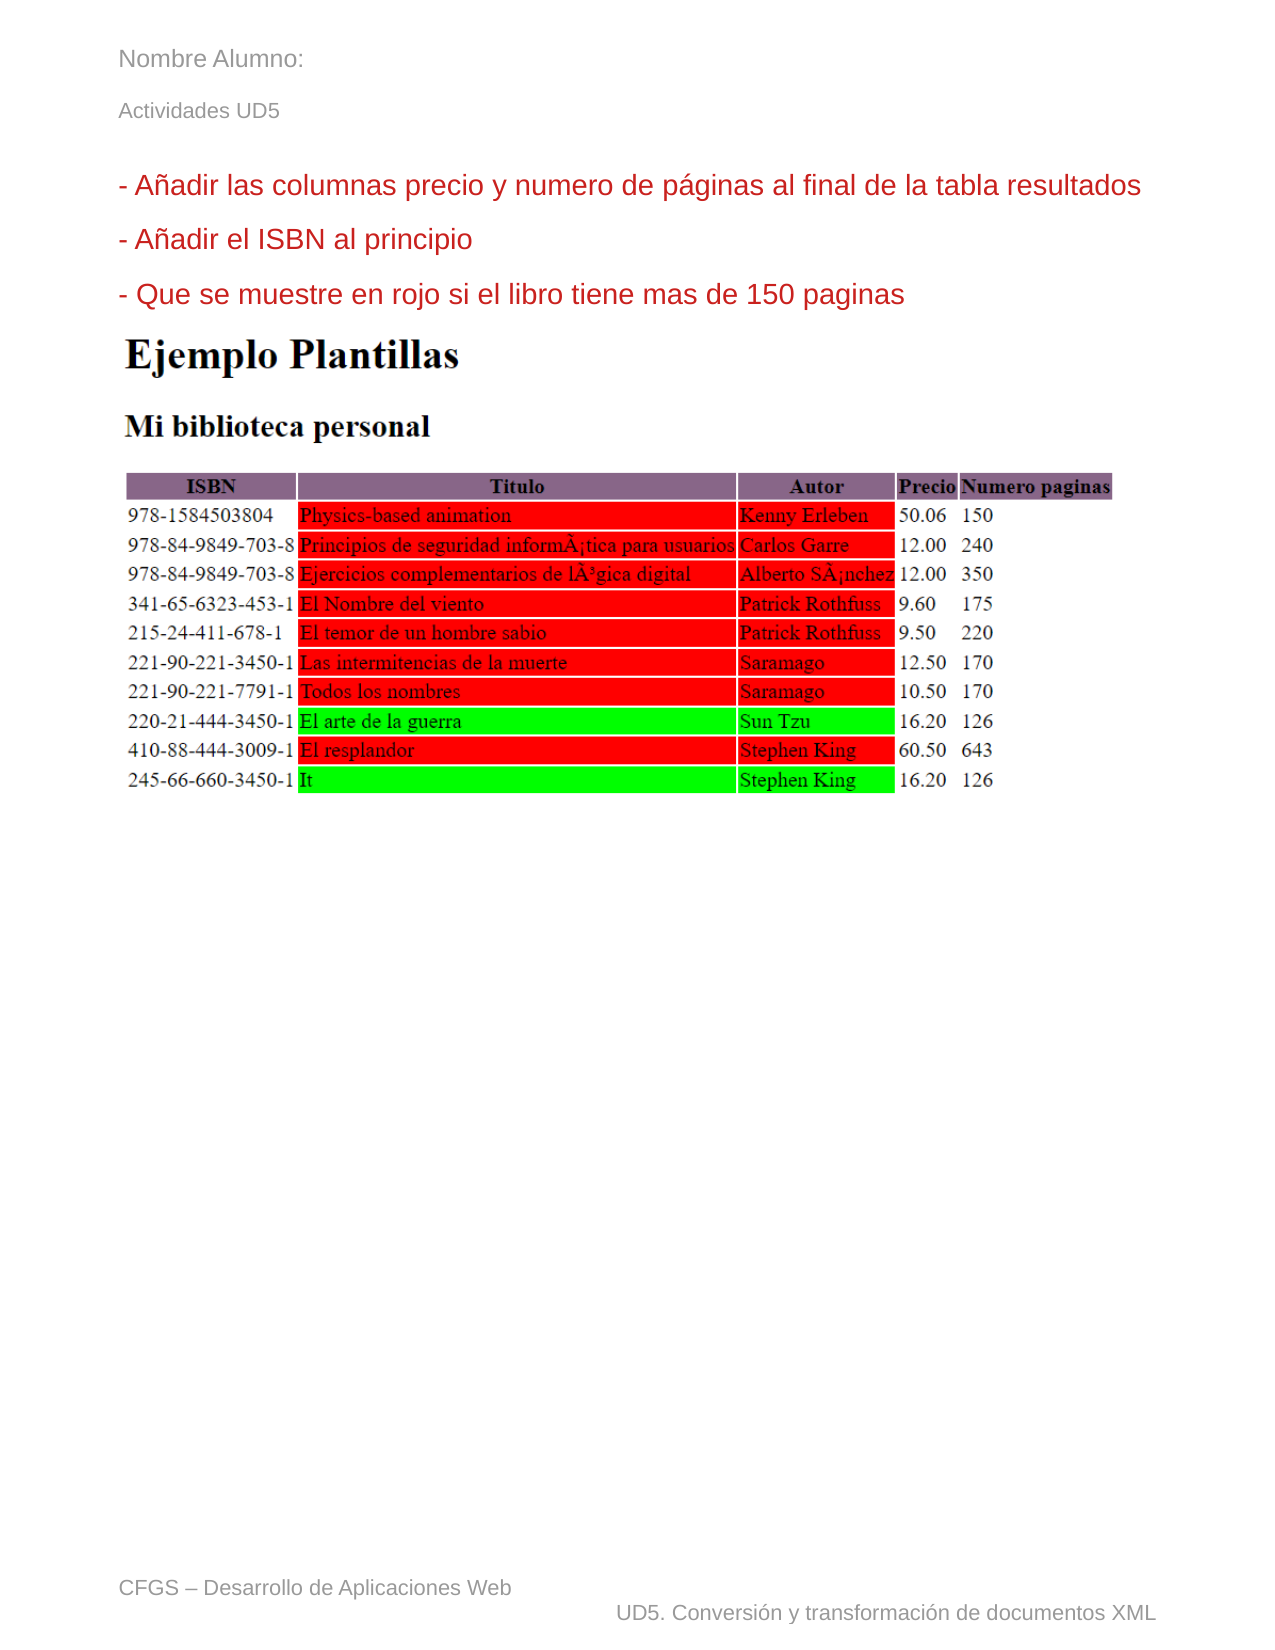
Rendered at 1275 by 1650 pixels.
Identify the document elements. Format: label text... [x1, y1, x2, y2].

picture [118, 331, 1157, 807]
text - Añadir las columnas precio y numero de páginas al final de la tabla resultados [118, 167, 1157, 201]
text - Que se muestre en rojo si el libro tiene mas de 150 paginas [118, 277, 1157, 311]
text - Añadir el ISBN al principio [118, 222, 1157, 256]
